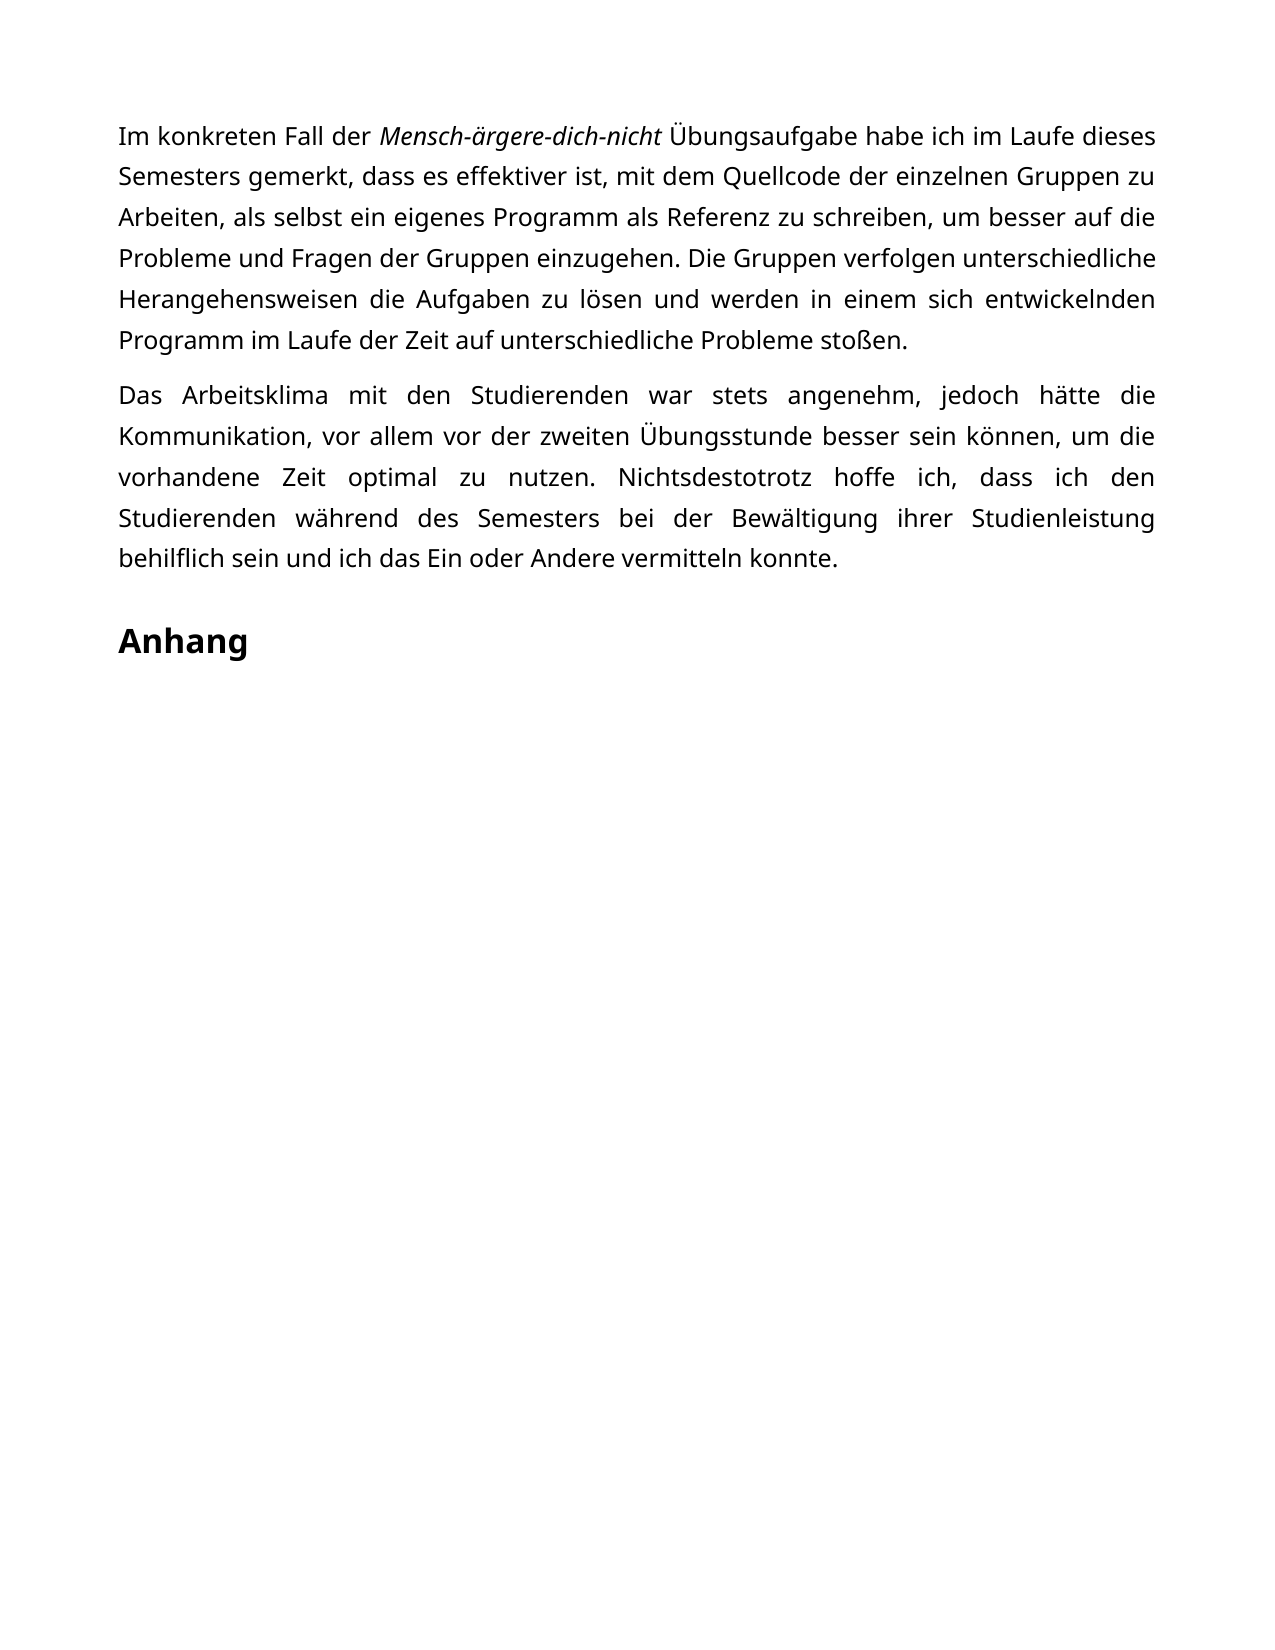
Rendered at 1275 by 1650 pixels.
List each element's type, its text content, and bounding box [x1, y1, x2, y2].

text Das Arbeitsklima mit den Studierenden war stets angenehm, jedoch hätte die Kommunikation, vor allem vor der zweiten Übungsstunde besser sein können, um die vorhandene Zeit optimal zu nutzen. Nichtsdestotrotz hoffe ich, dass ich den Studierenden während des Semesters bei der Bewältigung ihrer Studienleistung behilflich sein und ich das Ein oder Andere vermitteln konnte. [118, 378, 1157, 575]
subtitle Anhang [118, 617, 1157, 663]
text Im konkreten Fall der Mensch-ärgere-dich-nicht Übungsaufgabe habe ich im Laufe dieses Semesters gemerkt, dass es effektiver ist, mit dem Quellcode der einzelnen Gruppen zu Arbeiten, als selbst ein eigenes Programm als Referenz zu schreiben, um besser auf die Probleme und Fragen der Gruppen einzugehen. Die Gruppen verfolgen unterschiedliche Herangehensweisen die Aufgaben zu lösen und werden in einem sich entwickelnden Programm im Laufe der Zeit auf unterschiedliche Probleme stoßen. [118, 118, 1157, 356]
